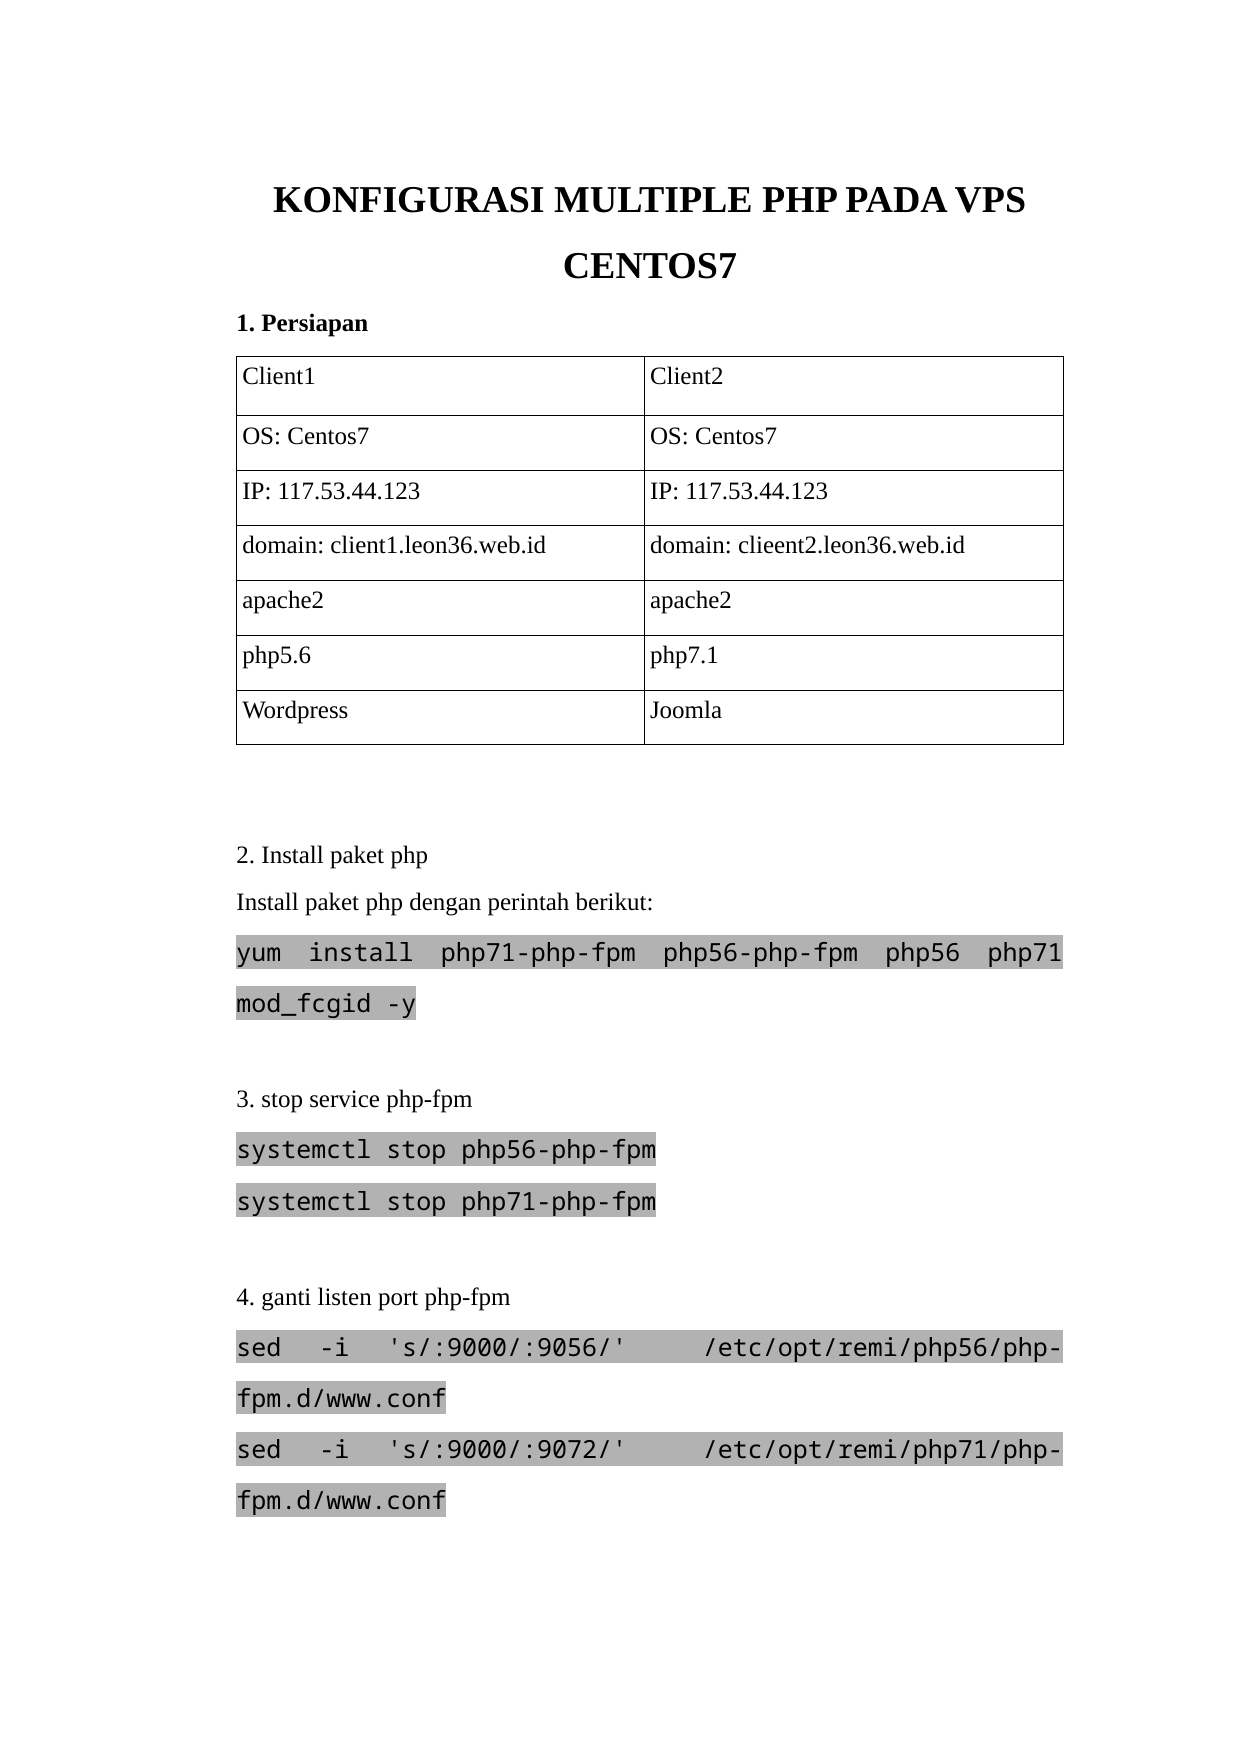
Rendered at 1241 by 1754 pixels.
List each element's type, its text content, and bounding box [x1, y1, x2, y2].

table_cell OS: Centos7 [237, 416, 644, 470]
table_cell IP: 117.53.44.123 [237, 471, 644, 525]
text systemctl stop php56-php-fpm [656, 1132, 1063, 1166]
text yum install php71-php-fpm php56-php-fpm php56 php71 mod_fcgid -y [236, 969, 1063, 1020]
table_header Client1 [237, 357, 644, 415]
table_cell Wordpress [237, 691, 644, 744]
text 1. Persiapan [236, 308, 1063, 337]
table_cell apache2 [645, 581, 1063, 634]
text 3. stop service php-fpm [236, 1084, 1063, 1113]
text sed -i 's/:9000/:9072/' /etc/opt/remi/php71/php-fpm.d/www.conf [236, 1466, 1063, 1517]
text 4. ganti listen port php-fpm [236, 1282, 1063, 1311]
subtitle KONFIGURASI MULTIPLE PHP PADA VPS CENTOS7 [236, 177, 1063, 286]
text systemctl stop php71-php-fpm [656, 1183, 1063, 1217]
table_cell domain: clieent2.leon36.web.id [645, 526, 1063, 580]
table_cell OS: Centos7 [645, 416, 1063, 470]
table_cell domain: client1.leon36.web.id [237, 526, 644, 580]
table_cell IP: 117.53.44.123 [645, 471, 1063, 525]
text sed -i 's/:9000/:9056/' /etc/opt/remi/php56/php-fpm.d/www.conf [236, 1363, 1063, 1414]
table_cell apache2 [237, 581, 644, 634]
text 2. Install paket php [236, 840, 1063, 868]
table_header Client2 [645, 357, 1063, 415]
table_cell php7.1 [645, 636, 1063, 689]
table_cell Joomla [645, 691, 1063, 744]
table_cell php5.6 [237, 636, 644, 689]
text Install paket php dengan perintah berikut: [236, 887, 1063, 916]
